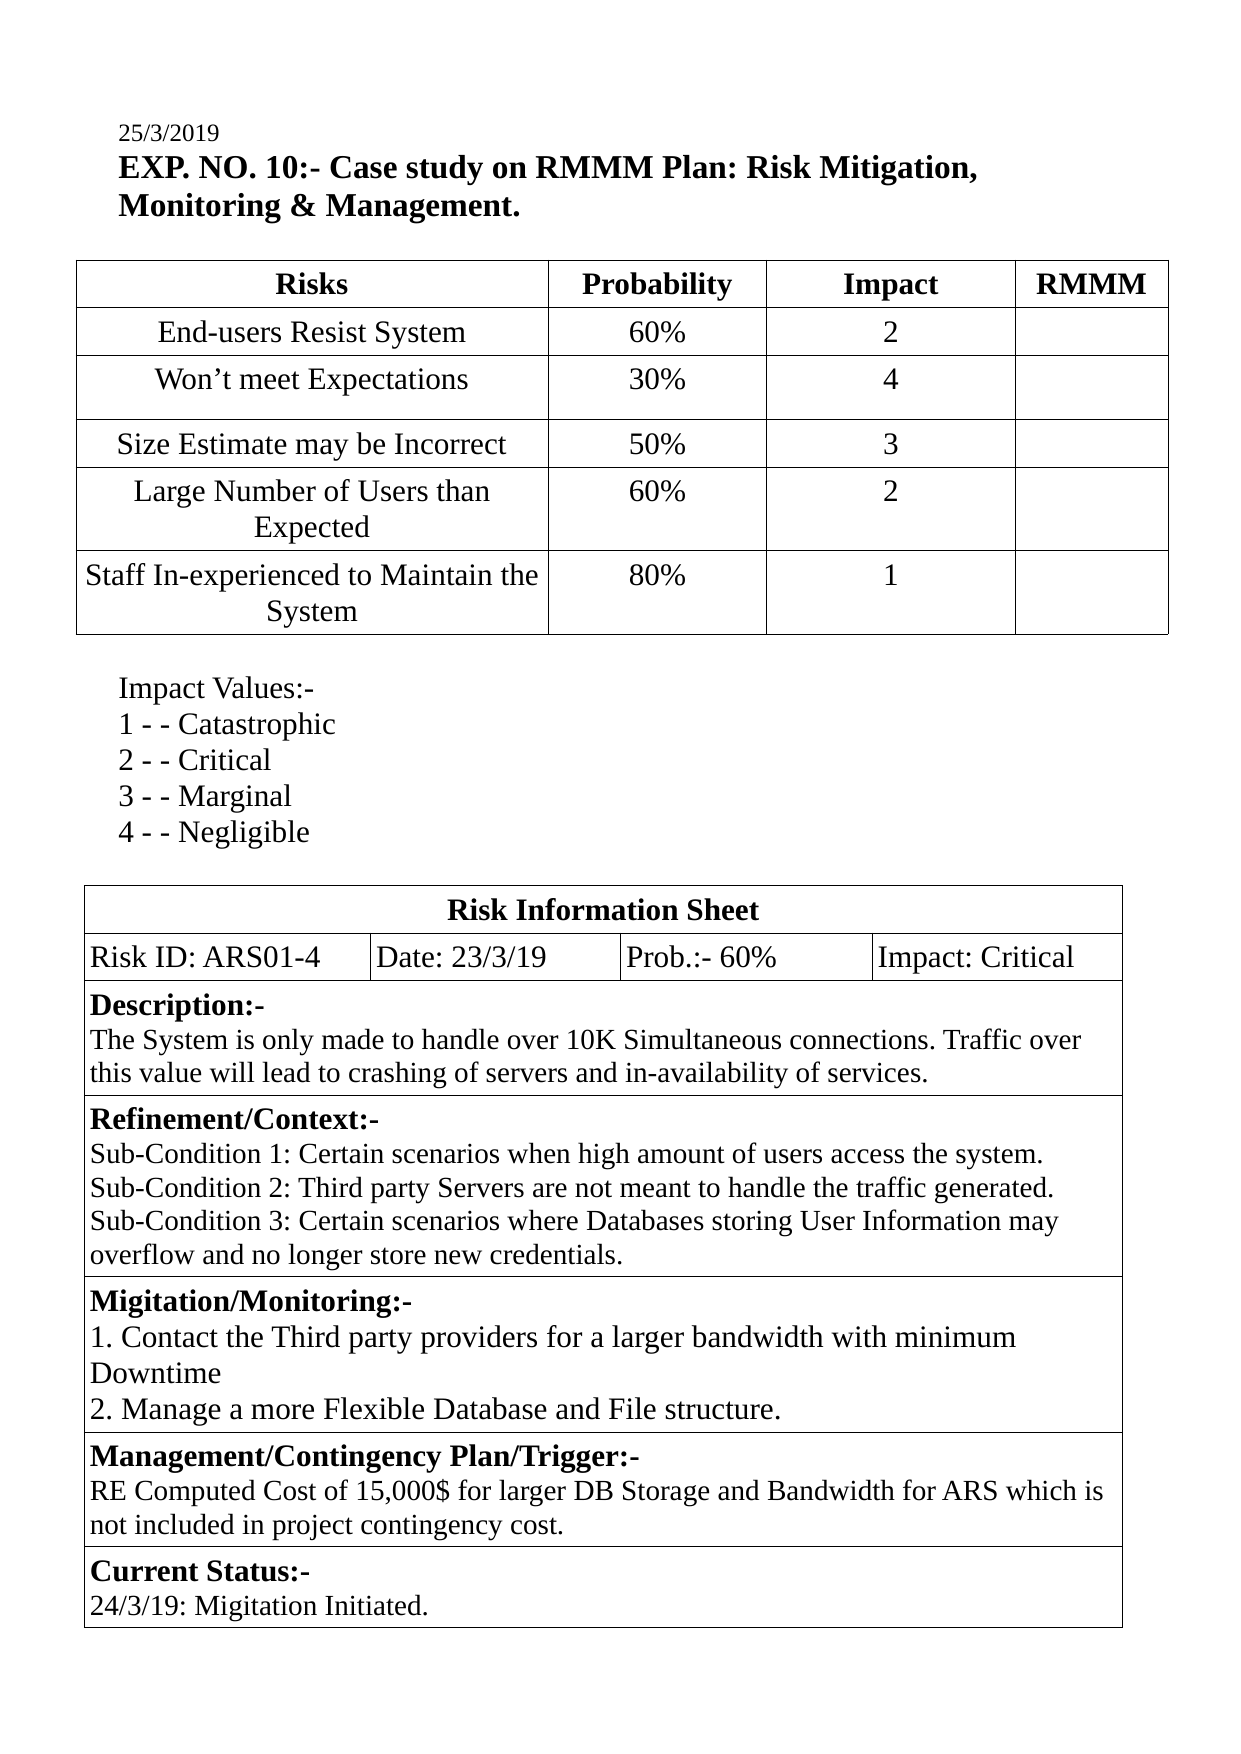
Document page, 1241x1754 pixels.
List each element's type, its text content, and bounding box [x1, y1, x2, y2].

table_cell 1 [767, 551, 1015, 633]
table_header Impact [767, 261, 1015, 307]
text 4 - - Negligible [118, 813, 1122, 849]
table_cell Migitation/Monitoring:- 1. Contact the Third party providers for a larger bandwidth with minimum Downtime 2. Manage a more Flexible Database and File structure. [85, 1277, 1122, 1432]
table_cell [1016, 308, 1168, 354]
table_cell 60% [549, 308, 766, 354]
table_cell [1016, 356, 1168, 419]
table_cell Refinement/Context:- Sub-Condition 1: Certain scenarios when high amount of users access the system. Sub-Condition 2: Third party Servers are not meant to handle the traffic generated. Sub-Condition 3: Certain scenarios where Databases storing User Information may overflow and no longer store new credentials. [85, 1096, 1122, 1276]
table_cell Date: 23/3/19 [371, 934, 620, 980]
table_cell 60% [549, 468, 766, 550]
table_cell Risk ID: ARS01-4 [85, 934, 370, 980]
table_cell 80% [549, 551, 766, 633]
text Impact Values:- [118, 669, 1122, 705]
table_cell Won’t meet Expectations [77, 356, 548, 419]
table_cell 2 [767, 308, 1015, 354]
table_cell [1016, 420, 1168, 467]
table_cell Description:- The System is only made to handle over 10K Simultaneous connections. Traffic over this value will lead to crashing of servers and in-availability of services. [85, 981, 1122, 1095]
table_header RMMM [1016, 261, 1168, 307]
text 1 - - Catastrophic [118, 705, 1122, 741]
table_cell Current Status:- 24/3/19: Migitation Initiated. [85, 1547, 1122, 1627]
table_cell Management/Contingency Plan/Trigger:- RE Computed Cost of 15,000$ for larger DB Storage and Bandwidth for ARS which is not included in project contingency cost. [85, 1433, 1122, 1546]
table_cell 50% [549, 420, 766, 467]
table_cell [1016, 468, 1168, 550]
table_cell 3 [767, 420, 1015, 467]
table_header Risks [77, 261, 548, 307]
text 2 - - Critical [118, 741, 1122, 777]
table_cell End-users Resist System [77, 308, 548, 354]
table_cell 2 [767, 468, 1015, 550]
table_cell Large Number of Users than Expected [77, 468, 548, 550]
table_cell Staff In-experienced to Maintain the System [77, 551, 548, 633]
text 3 - - Marginal [118, 777, 1122, 813]
table_header Risk Information Sheet [85, 886, 1122, 933]
table_cell 4 [767, 356, 1015, 419]
table_header Probability [549, 261, 766, 307]
text EXP. NO. 10:- Case study on RMMM Plan: Risk Mitigation, Monitoring & Management. [118, 147, 1122, 223]
table_cell 30% [549, 356, 766, 419]
table_cell Size Estimate may be Incorrect [77, 420, 548, 467]
table_cell Prob.:- 60% [621, 934, 872, 980]
text 25/3/2019 [118, 118, 1122, 147]
table_cell [1016, 551, 1168, 633]
table_cell Impact: Critical [873, 934, 1122, 980]
